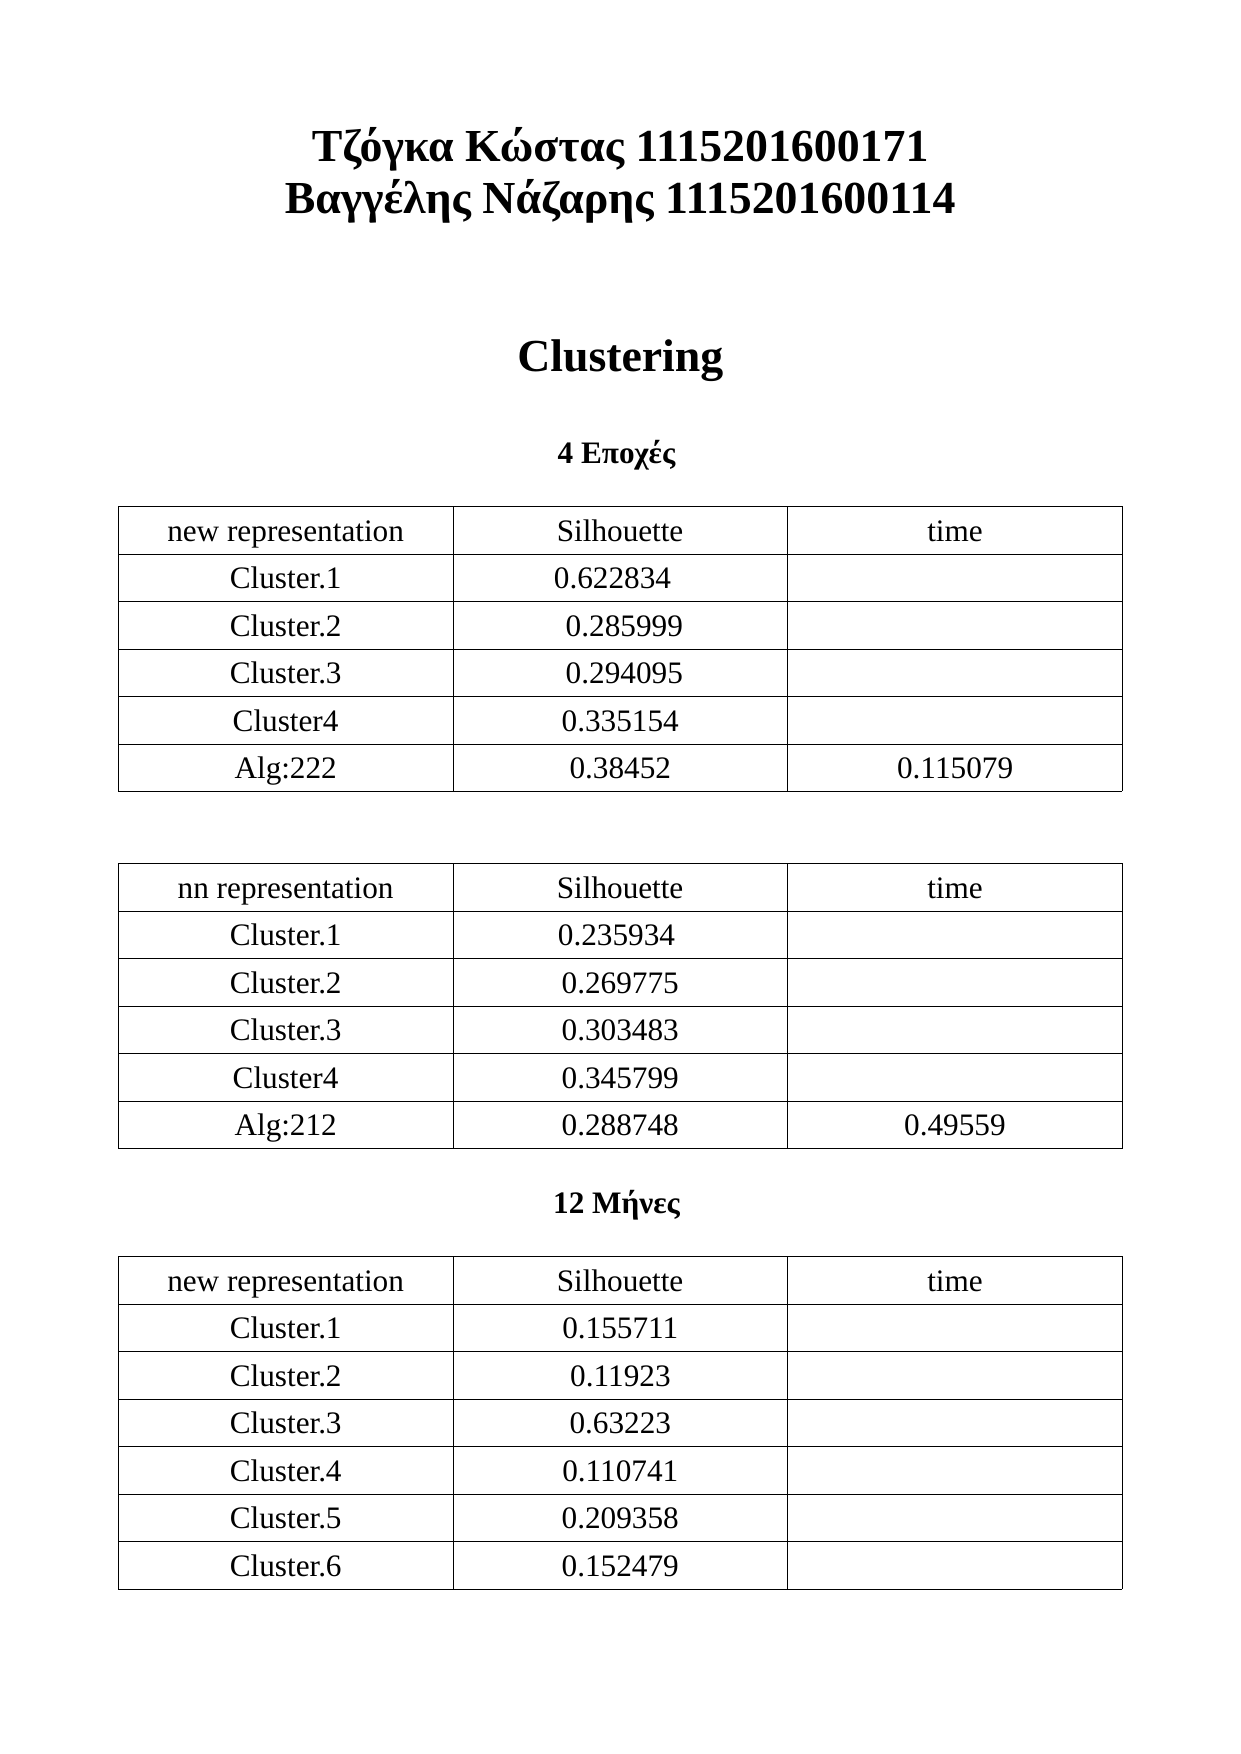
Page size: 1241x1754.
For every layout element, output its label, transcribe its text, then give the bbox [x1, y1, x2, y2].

table_cell 0.152479 [454, 1542, 787, 1589]
table_cell Alg:212 [119, 1102, 453, 1148]
table_cell Cluster.4 [119, 1447, 453, 1494]
table_header Silhouette [454, 864, 787, 911]
table_cell 0.11923 [454, 1352, 787, 1399]
table_cell [788, 1447, 1122, 1494]
table_cell 0.235934 [454, 912, 787, 958]
table_cell [788, 1352, 1122, 1399]
table_header Silhouette [454, 1257, 787, 1304]
text Clustering [118, 329, 1122, 382]
table_cell [788, 697, 1122, 744]
table_cell [788, 1542, 1122, 1589]
table_cell 0.285999 [454, 602, 787, 649]
table_cell Cluster.2 [119, 602, 453, 649]
table_cell Cluster.1 [119, 555, 453, 601]
table_header Silhouette [454, 507, 787, 554]
table_cell 0.294095 [454, 650, 787, 696]
table_cell [788, 959, 1122, 1006]
table_cell 0.622834 [454, 555, 787, 601]
table_cell 0.288748 [454, 1102, 787, 1148]
table_cell 0.155711 [454, 1305, 787, 1351]
table_header time [788, 1257, 1122, 1304]
table_cell Cluster.3 [119, 1007, 453, 1053]
text 4 Εποχές [118, 434, 1122, 470]
table_cell Cluster.3 [119, 1400, 453, 1446]
table_cell Cluster4 [119, 1054, 453, 1101]
table_cell [788, 1400, 1122, 1446]
table_cell 0.38452 [454, 745, 787, 791]
table_cell [788, 1054, 1122, 1101]
table_cell 0.345799 [454, 1054, 787, 1101]
table_header time [788, 507, 1122, 554]
table_header new representation [119, 1257, 453, 1304]
table_header time [788, 864, 1122, 911]
table_cell Cluster.5 [119, 1495, 453, 1541]
table_cell [788, 555, 1122, 601]
table_cell 0.63223 [454, 1400, 787, 1446]
table_cell Cluster.1 [119, 1305, 453, 1351]
table_cell Cluster.2 [119, 959, 453, 1006]
table_cell 0.115079 [788, 745, 1122, 791]
table_cell Cluster4 [119, 697, 453, 744]
table_cell Cluster.3 [119, 650, 453, 696]
table_cell 0.335154 [454, 697, 787, 744]
table_cell [788, 602, 1122, 649]
table_cell 0.303483 [454, 1007, 787, 1053]
table_cell 0.269775 [454, 959, 787, 1006]
table_cell Cluster.2 [119, 1352, 453, 1399]
text Βαγγέλης Νάζαρης 1115201600114 [118, 171, 1122, 223]
text Τζόγκα Κώστας 1115201600171 [118, 118, 1122, 171]
table_cell [788, 650, 1122, 696]
table_cell Cluster.6 [119, 1542, 453, 1589]
table_header nn representation [119, 864, 453, 911]
table_header new representation [119, 507, 453, 554]
table_cell Alg:222 [119, 745, 453, 791]
table_cell [788, 1007, 1122, 1053]
table_cell 0.49559 [788, 1102, 1122, 1148]
text 12 Μήνες [118, 1184, 1122, 1220]
table_cell [788, 1305, 1122, 1351]
table_cell [788, 1495, 1122, 1541]
table_cell [788, 912, 1122, 958]
table_cell 0.209358 [454, 1495, 787, 1541]
table_cell 0.110741 [454, 1447, 787, 1494]
table_cell Cluster.1 [119, 912, 453, 958]
